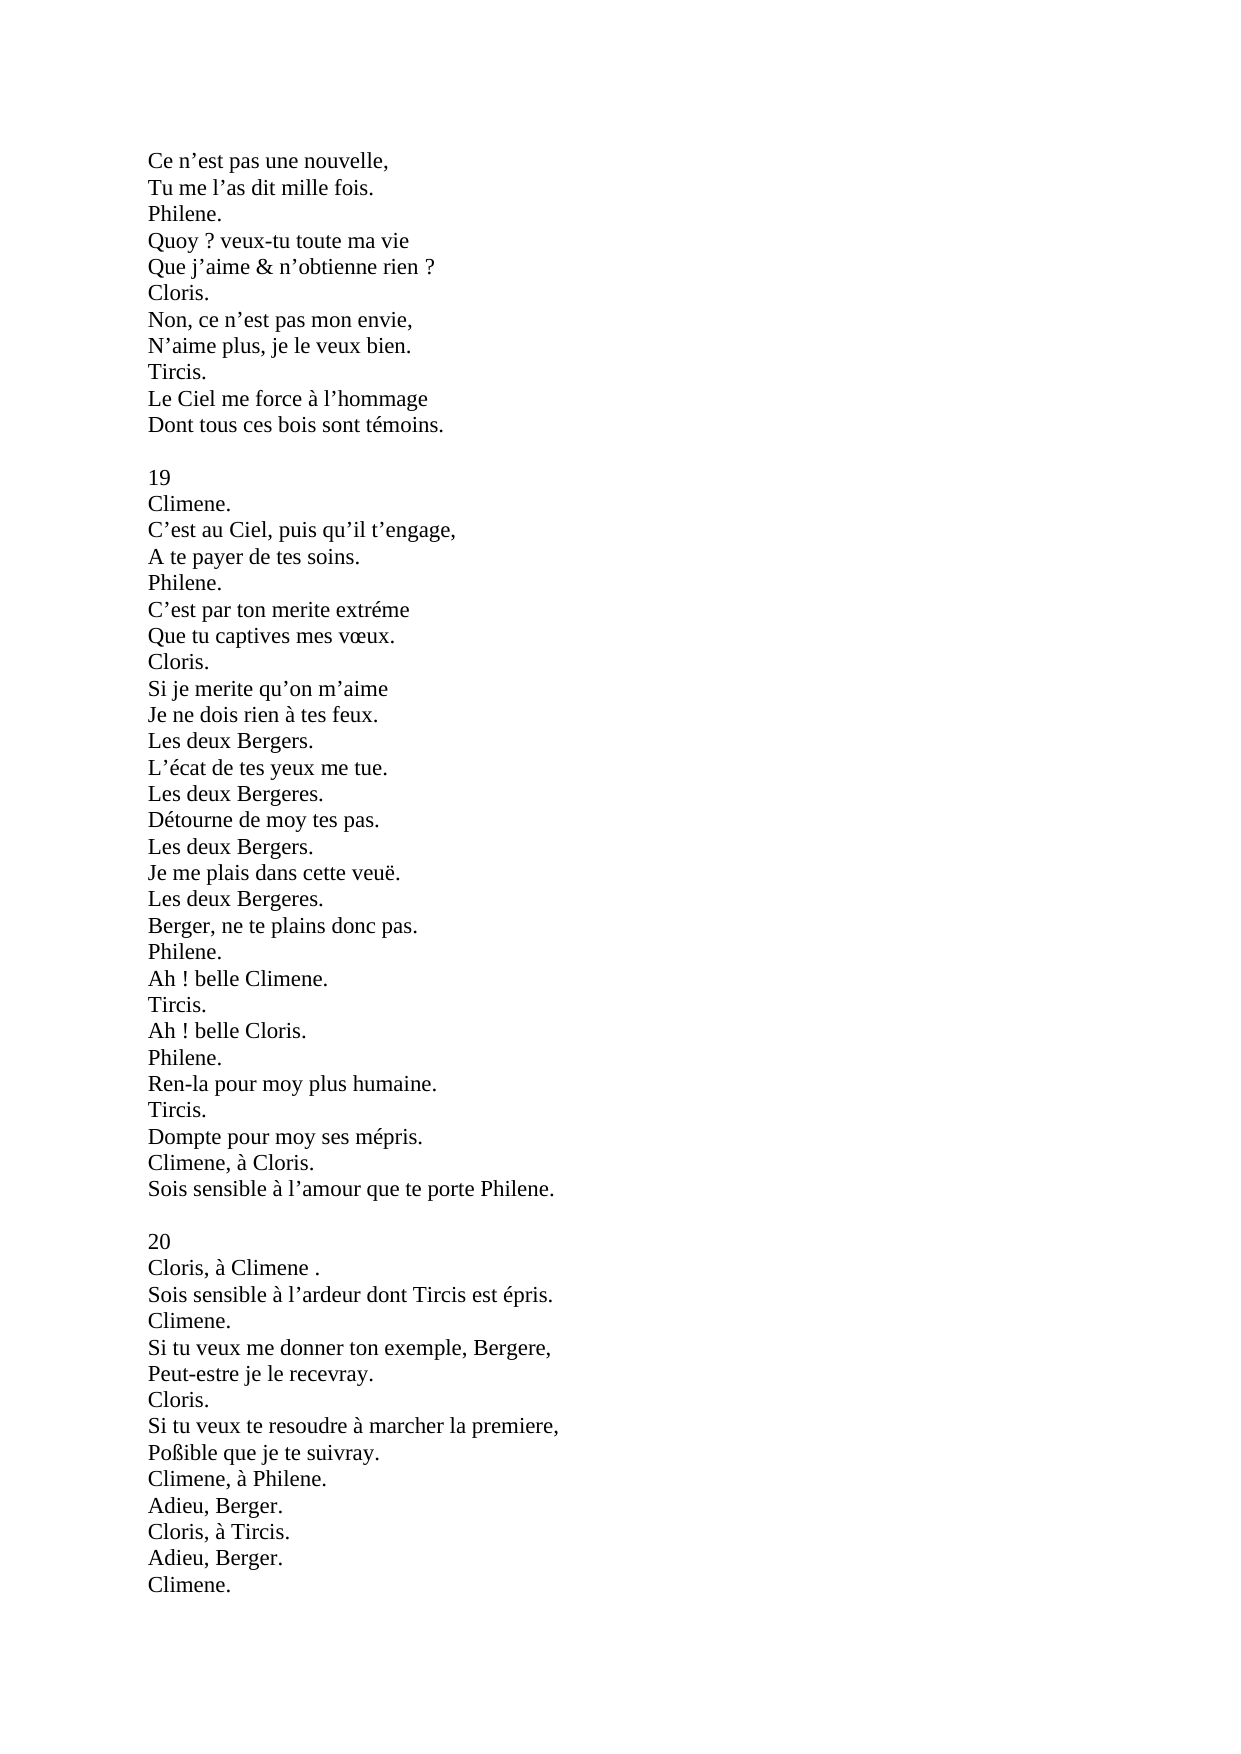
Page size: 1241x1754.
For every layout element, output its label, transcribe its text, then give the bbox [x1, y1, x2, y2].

text Tircis. [148, 1096, 1093, 1123]
text Climene. [148, 490, 1093, 517]
text Si tu veux me donner ton exemple, Bergere, [148, 1333, 1093, 1360]
text Que tu captives mes vœux. [148, 622, 1093, 648]
text Ah ! belle Cloris. [148, 1017, 1093, 1044]
text Adieu, Berger. [148, 1544, 1093, 1571]
text Je me plais dans cette veuë. [148, 859, 1093, 886]
text Les deux Bergeres. [148, 886, 1093, 912]
text N’aime plus, je le veux bien. [148, 332, 1093, 358]
text C’est par ton merite extréme [148, 596, 1093, 622]
text Philene. [148, 938, 1093, 964]
text A te payer de tes soins. [148, 543, 1093, 569]
text 20 [148, 1228, 1093, 1254]
text Cloris, à Climene . [148, 1254, 1093, 1281]
text Cloris. [148, 1386, 1093, 1413]
text Tu me l’as dit mille fois. [148, 174, 1093, 200]
text Philene. [148, 569, 1093, 596]
text Cloris, à Tircis. [148, 1518, 1093, 1544]
text Berger, ne te plains donc pas. [148, 912, 1093, 938]
text Climene. [148, 1307, 1093, 1333]
text Dompte pour moy ses mépris. [148, 1123, 1093, 1149]
text Les deux Bergeres. [148, 780, 1093, 806]
text Détourne de moy tes pas. [148, 806, 1093, 833]
text Climene, à Philene. [148, 1465, 1093, 1492]
text Climene. [148, 1571, 1093, 1597]
text Les deux Bergers. [148, 727, 1093, 754]
text Ah ! belle Climene. [148, 964, 1093, 991]
text C’est au Ciel, puis qu’il t’engage, [148, 517, 1093, 543]
text Non, ce n’est pas mon envie, [148, 306, 1093, 332]
text Climene, à Cloris. [148, 1149, 1093, 1175]
text Je ne dois rien à tes feux. [148, 701, 1093, 727]
text Philene. [148, 200, 1093, 227]
text Philene. [148, 1044, 1093, 1070]
text Que j’aime & n’obtienne rien ? [148, 253, 1093, 279]
text Cloris. [148, 648, 1093, 675]
text Le Ciel me force à l’hommage [148, 385, 1093, 411]
text Adieu, Berger. [148, 1492, 1093, 1518]
text Peut-estre je le recevray. [148, 1360, 1093, 1386]
text Sois sensible à l’ardeur dont Tircis est épris. [148, 1281, 1093, 1307]
text Cloris. [148, 279, 1093, 306]
text Tircis. [148, 358, 1093, 385]
text Ce n’est pas une nouvelle, [148, 148, 1093, 174]
text Si tu veux te resoudre à marcher la premiere, [148, 1413, 1093, 1439]
text Dont tous ces bois sont témoins. [148, 411, 1093, 437]
text Poßible que je te suivray. [148, 1439, 1093, 1465]
text Quoy ? veux-tu toute ma vie [148, 227, 1093, 253]
text Ren-la pour moy plus humaine. [148, 1070, 1093, 1096]
text Si je merite qu’on m’aime [148, 675, 1093, 701]
text L’écat de tes yeux me tue. [148, 754, 1093, 780]
text 19 [148, 464, 1093, 490]
text Tircis. [148, 991, 1093, 1017]
text Sois sensible à l’amour que te porte Philene. [148, 1175, 1093, 1202]
text Les deux Bergers. [148, 833, 1093, 859]
